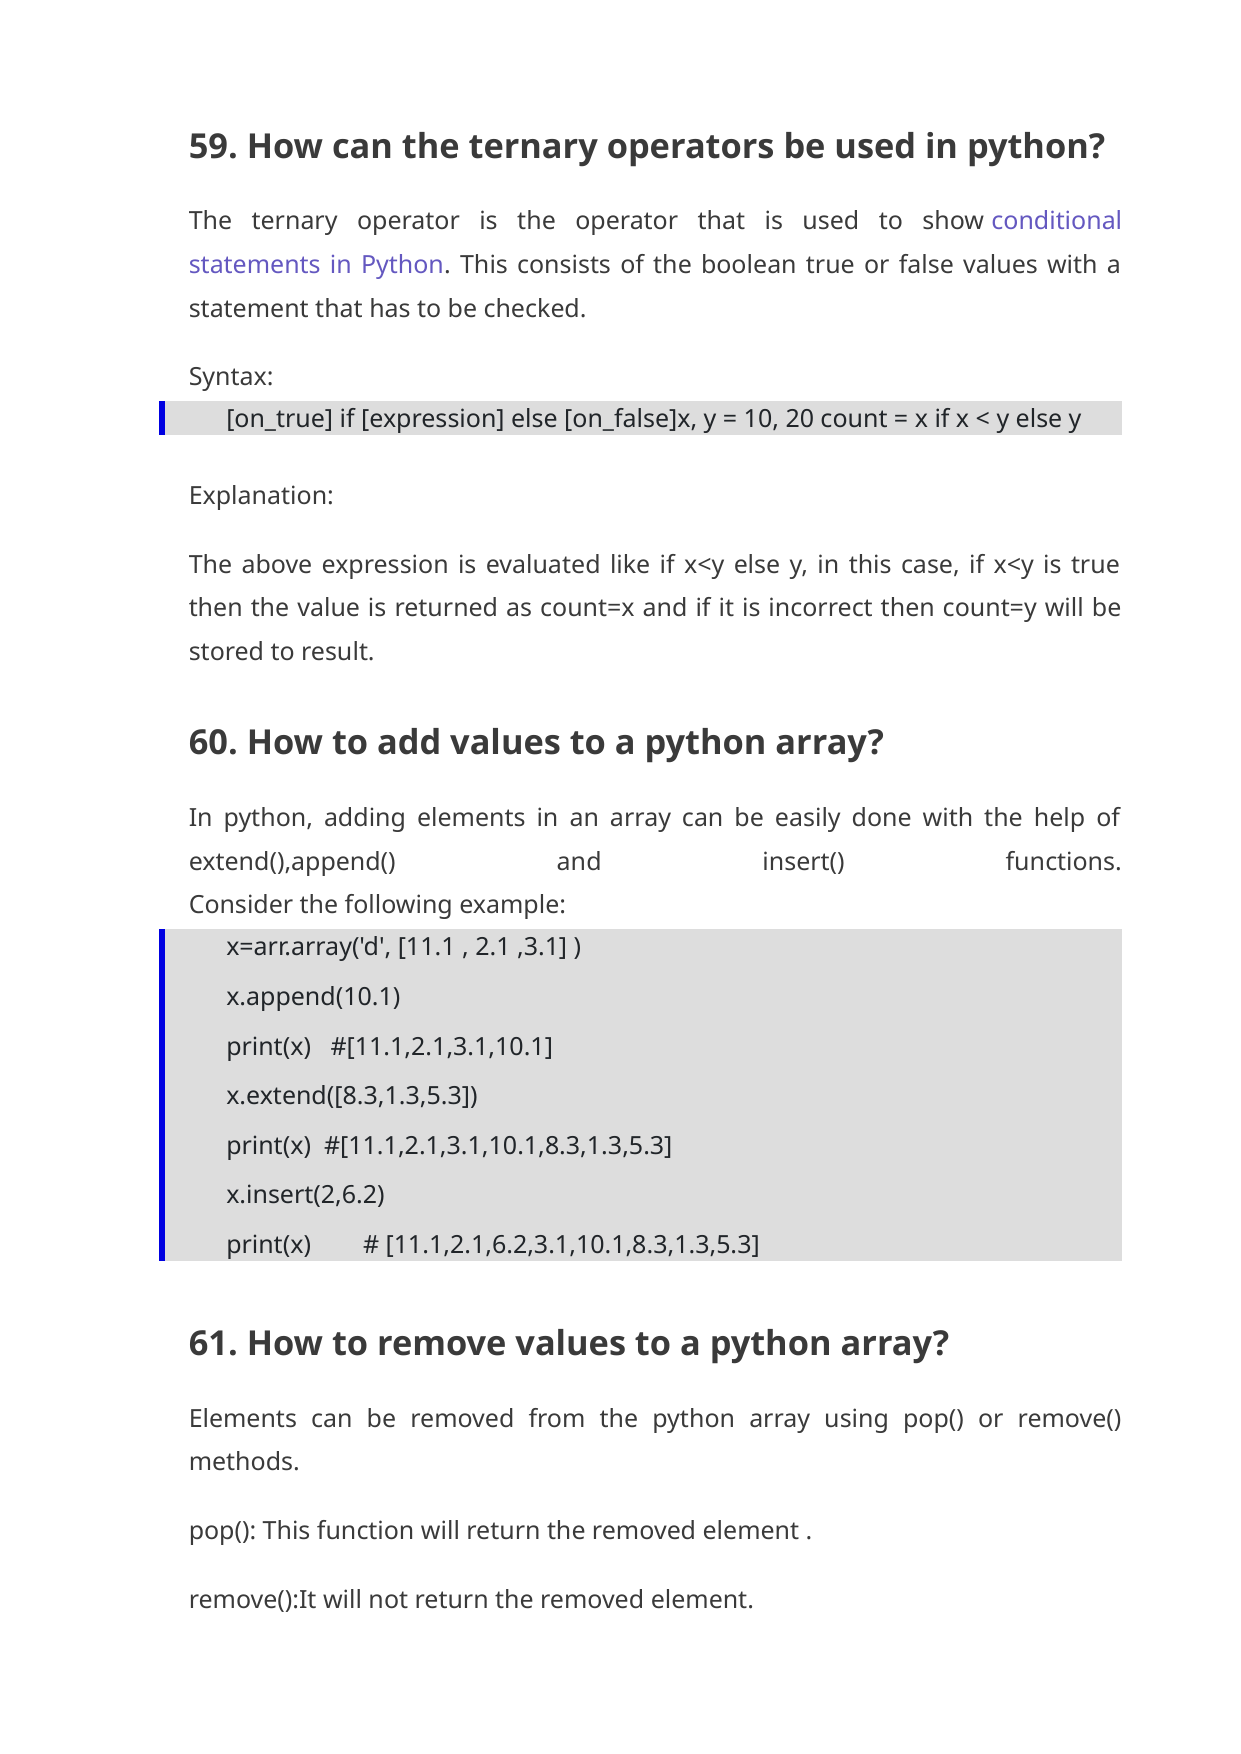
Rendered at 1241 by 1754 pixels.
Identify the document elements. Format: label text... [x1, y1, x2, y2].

list Explanation: [159, 468, 1122, 512]
list pop(): This function will return the removed element . [159, 1503, 1122, 1547]
list Elements can be removed from the python array using pop() or remove() methods. [159, 1391, 1122, 1478]
list The above expression is evaluated like if x<y else y, in this case, if x<y is true then the value is returned as count=x and if it is incorrect then count=y will be stored to result. [159, 537, 1122, 668]
list x=arr.array('d', [11.1 , 2.1 ,3.1] ) [165, 929, 1122, 963]
list print(x) #[11.1,2.1,3.1,10.1,8.3,1.3,5.3] [165, 1127, 1122, 1162]
list Syntax: [159, 349, 1122, 393]
list print(x) #[11.1,2.1,3.1,10.1] [165, 1028, 1122, 1062]
subtitle 61. How to remove values to a python array? [118, 1316, 1122, 1366]
list print(x) # [11.1,2.1,6.2,3.1,10.1,8.3,1.3,5.3] [165, 1227, 1122, 1261]
list In python, adding elements in an array can be easily done with the help of extend(),append() and insert() functions. Consider the following example: [159, 790, 1122, 921]
list x.insert(2,6.2) [165, 1177, 1122, 1211]
subtitle 59. How can the ternary operators be used in python? [118, 118, 1122, 168]
list [on_true] if [expression] else [on_false]x, y = 10, 20 count = x if x < y else y [165, 401, 1122, 435]
list remove():It will not return the removed element. [159, 1572, 1122, 1616]
list x.append(10.1) [165, 978, 1122, 1012]
list x.extend([8.3,1.3,5.3]) [165, 1078, 1122, 1112]
list The ternary operator is the operator that is used to show conditional statements in Python. This consists of the boolean true or false values with a statement that has to be checked. [159, 193, 1122, 324]
subtitle 60. How to add values to a python array? [118, 715, 1122, 765]
